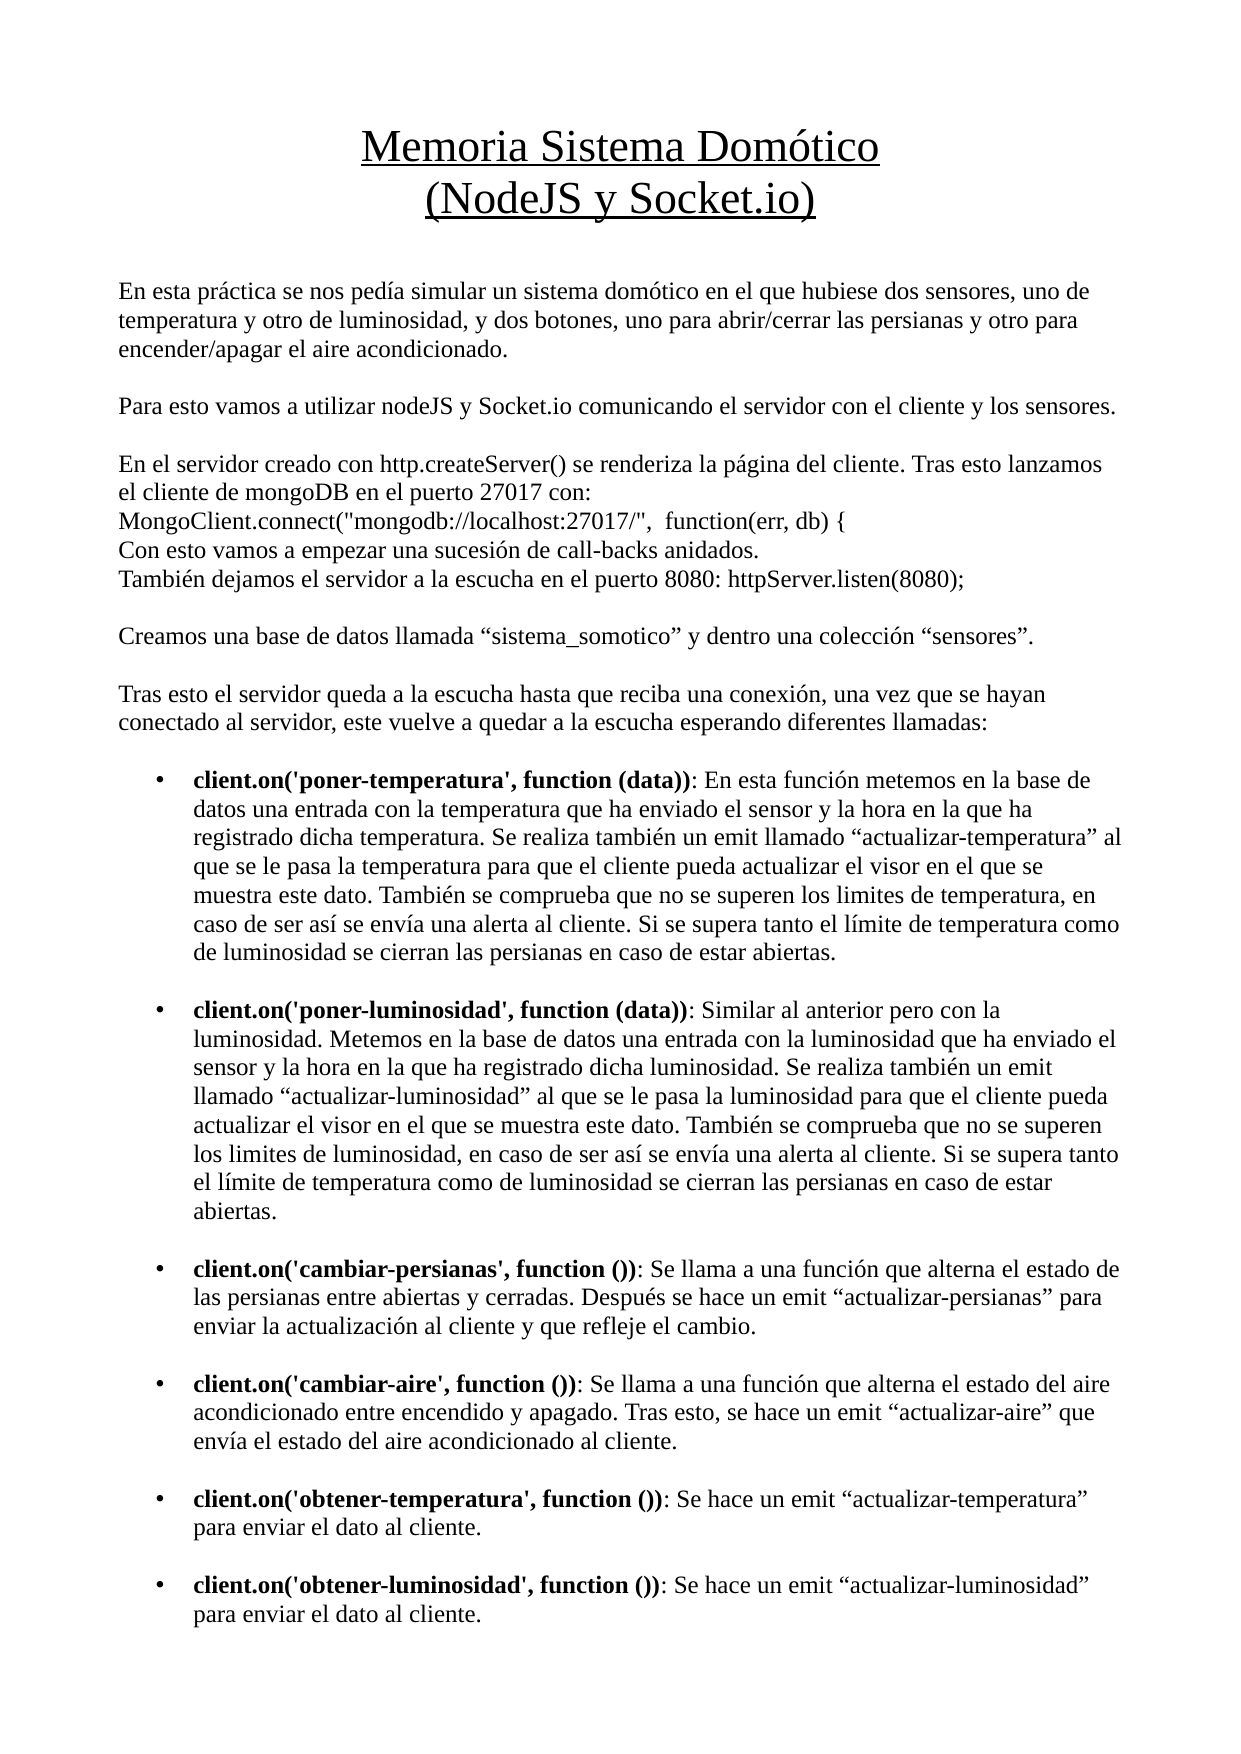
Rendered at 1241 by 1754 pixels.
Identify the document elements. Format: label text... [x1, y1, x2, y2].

text Tras esto el servidor queda a la escucha hasta que reciba una conexión, una vez que se hayan conectado al servidor, este vuelve a quedar a la escucha esperando diferentes llamadas: [118, 679, 1122, 736]
list client.on('obtener-luminosidad', function ()): Se hace un emit “actualizar-luminosidad” para enviar el dato al cliente. [156, 1570, 1122, 1627]
list client.on('cambiar-aire', function ()): Se llama a una función que alterna el estado del aire acondicionado entre encendido y apagado. Tras esto, se hace un emit “actualizar-aire” que envía el estado del aire acondicionado al cliente. [156, 1369, 1122, 1455]
text (NodeJS y Socket.io) [118, 171, 1122, 223]
text En el servidor creado con http.createServer() se renderiza la página del cliente. Tras esto lanzamos el cliente de mongoDB en el puerto 27017 con: [118, 449, 1122, 506]
list client.on('poner-luminosidad', function (data)): Similar al anterior pero con la luminosidad. Metemos en la base de datos una entrada con la luminosidad que ha enviado el sensor y la hora en la que ha registrado dicha luminosidad. Se realiza también un emit llamado “actualizar-luminosidad” al que se le pasa la luminosidad para que el cliente pueda actualizar el visor en el que se muestra este dato. También se comprueba que no se superen los limites de luminosidad, en caso de ser así se envía una alerta al cliente. Si se supera tanto el límite de temperatura como de luminosidad se cierran las persianas en caso de estar abiertas. [156, 995, 1122, 1225]
text También dejamos el servidor a la escucha en el puerto 8080: httpServer.listen(8080); [118, 564, 1122, 592]
text En esta práctica se nos pedía simular un sistema domótico en el que hubiese dos sensores, uno de temperatura y otro de luminosidad, y dos botones, uno para abrir/cerrar las persianas y otro para encender/apagar el aire acondicionado. [118, 276, 1122, 362]
text MongoClient.connect("mongodb://localhost:27017/", function(err, db) { [118, 506, 1122, 535]
text Creamos una base de datos llamada “sistema_somotico” y dentro una colección “sensores”. [118, 621, 1122, 650]
list client.on('poner-temperatura', function (data)): En esta función metemos en la base de datos una entrada con la temperatura que ha enviado el sensor y la hora en la que ha registrado dicha temperatura. Se realiza también un emit llamado “actualizar-temperatura” al que se le pasa la temperatura para que el cliente pueda actualizar el visor en el que se muestra este dato. También se comprueba que no se superen los limites de temperatura, en caso de ser así se envía una alerta al cliente. Si se supera tanto el límite de temperatura como de luminosidad se cierran las persianas en caso de estar abiertas. [156, 765, 1122, 966]
text Memoria Sistema Domótico [118, 118, 1122, 171]
list client.on('obtener-temperatura', function ()): Se hace un emit “actualizar-temperatura” para enviar el dato al cliente. [156, 1484, 1122, 1541]
text Para esto vamos a utilizar nodeJS y Socket.io comunicando el servidor con el cliente y los sensores. [118, 391, 1122, 420]
text Con esto vamos a empezar una sucesión de call-backs anidados. [118, 535, 1122, 564]
list client.on('cambiar-persianas', function ()): Se llama a una función que alterna el estado de las persianas entre abiertas y cerradas. Después se hace un emit “actualizar-persianas” para enviar la actualización al cliente y que refleje el cambio. [156, 1254, 1122, 1340]
